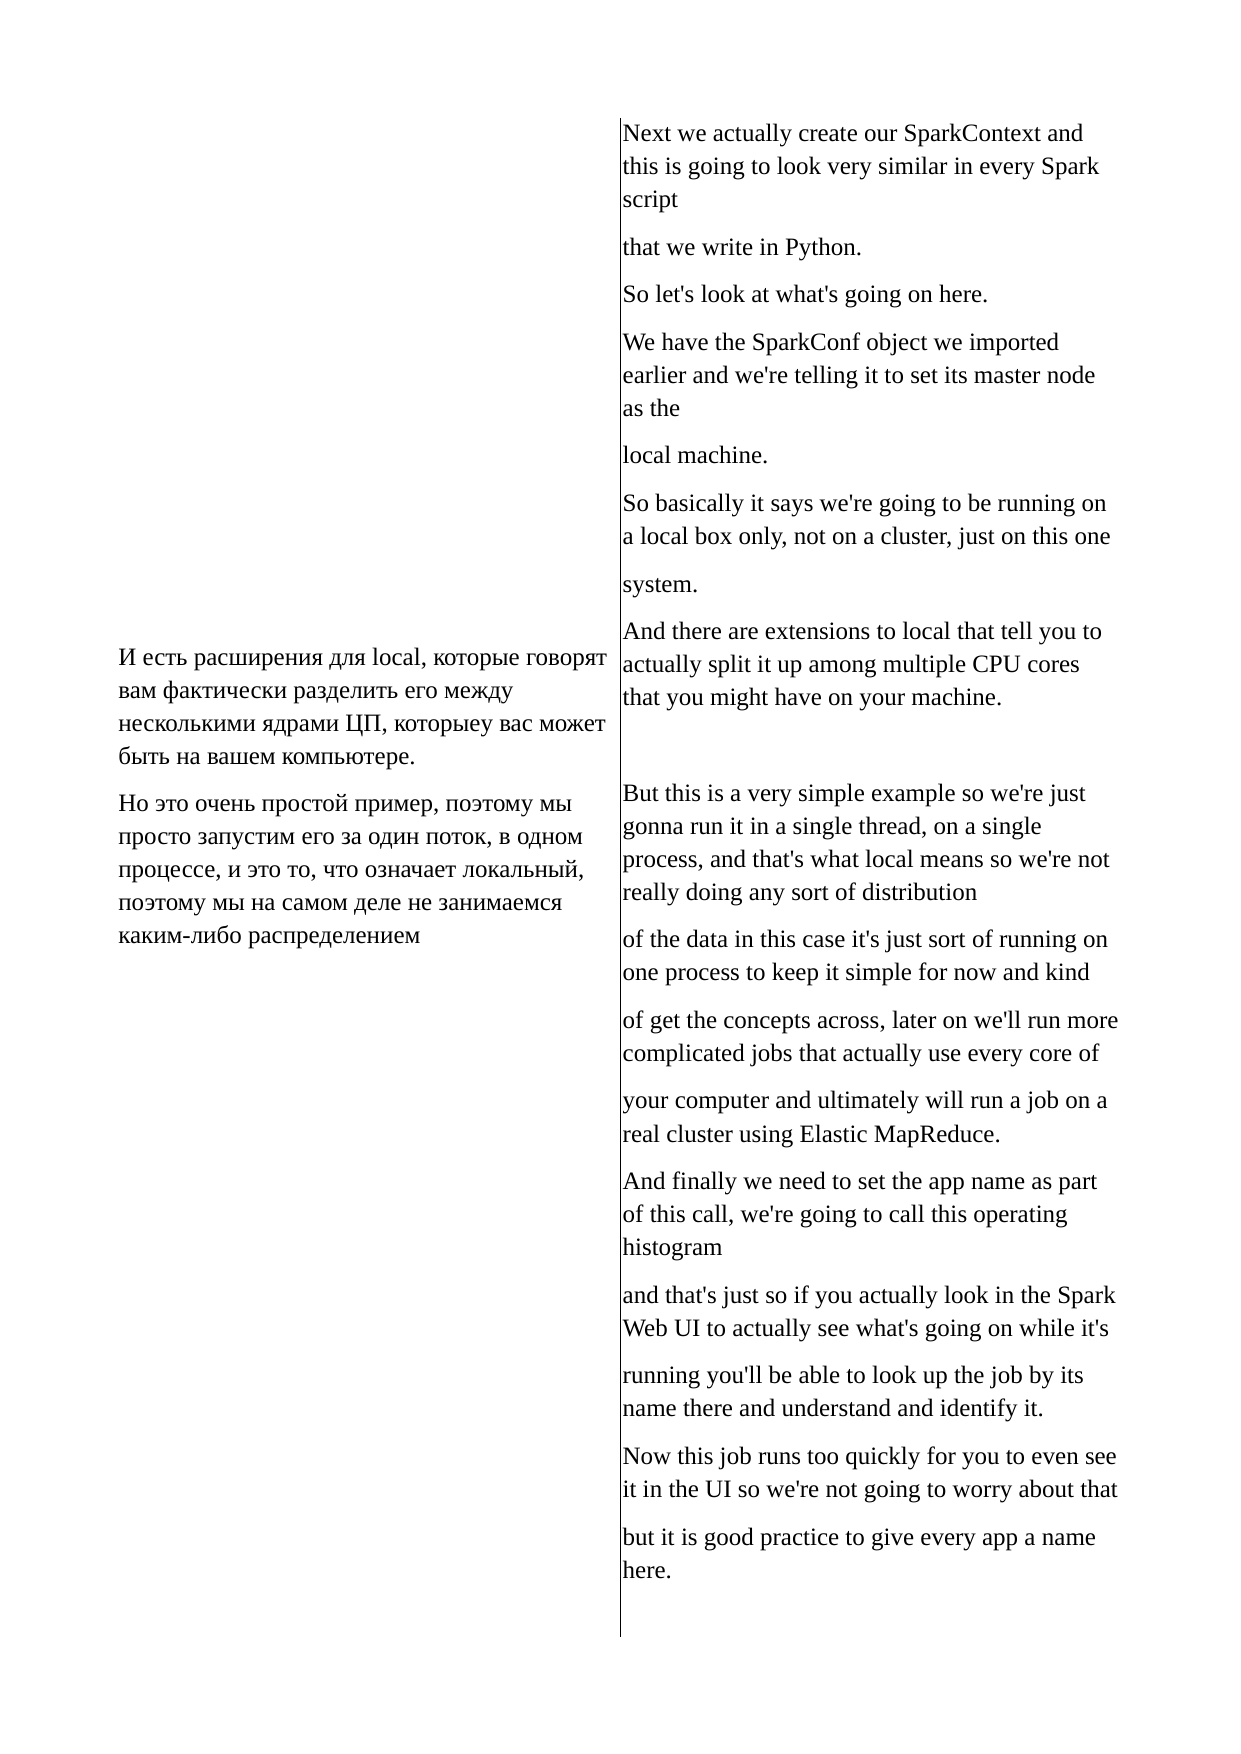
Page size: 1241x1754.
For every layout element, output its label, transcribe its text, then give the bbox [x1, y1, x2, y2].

text your computer and ultimately will run a job on a real cluster using Elastic MapReduce. [622, 1086, 1122, 1147]
text Но это очень простой пример, поэтому мы просто запустим его за один поток, в одном процессе, и это то, что означает локальный, поэтому мы на самом деле не занимаемся каким-либо распределением [118, 788, 618, 949]
text So let's look at what's going on here. [622, 279, 1122, 308]
text But this is a very simple example so we're just gonna run it in a single thread, on a single process, and that's what local means so we're not really doing any sort of distribution [622, 778, 1122, 906]
text И есть расширения для local, которые говорят вам фактически разделить его между несколькими ядрами ЦП, которые у вас может быть на вашем компьютере. [118, 642, 618, 769]
text And finally we need to set the app name as part of this call, we're going to call this operating histogram [622, 1166, 1122, 1261]
text So basically it says we're going to be running on a local box only, not on a cluster, just on this one [622, 488, 1122, 550]
text of the data in this case it's just sort of running on one process to keep it simple for now and kind [622, 924, 1122, 986]
text And there are extensions to local that tell you to actually split it up among multiple CPU cores that you might have on your machine. [622, 616, 1122, 711]
text local machine. [622, 441, 1122, 469]
text of get the concepts across, later on we'll run more complicated jobs that actually use every core of [622, 1005, 1122, 1067]
text but it is good practice to give every app a name here. [622, 1522, 1122, 1583]
text and that's just so if you actually look in the Spark Web UI to actually see what's going on while it's [622, 1280, 1122, 1342]
text Next we actually create our SparkContext and this is going to look very similar in every Spark script [622, 118, 1122, 213]
text system. [622, 569, 1122, 598]
text that we write in Python. [622, 232, 1122, 261]
text Now this job runs too quickly for you to even see it in the UI so we're not going to worry about that [622, 1441, 1122, 1503]
text We have the SparkConf object we imported earlier and we're telling it to set its master node as the [622, 327, 1122, 422]
text running you'll be able to look up the job by its name there and understand and identify it. [622, 1361, 1122, 1422]
